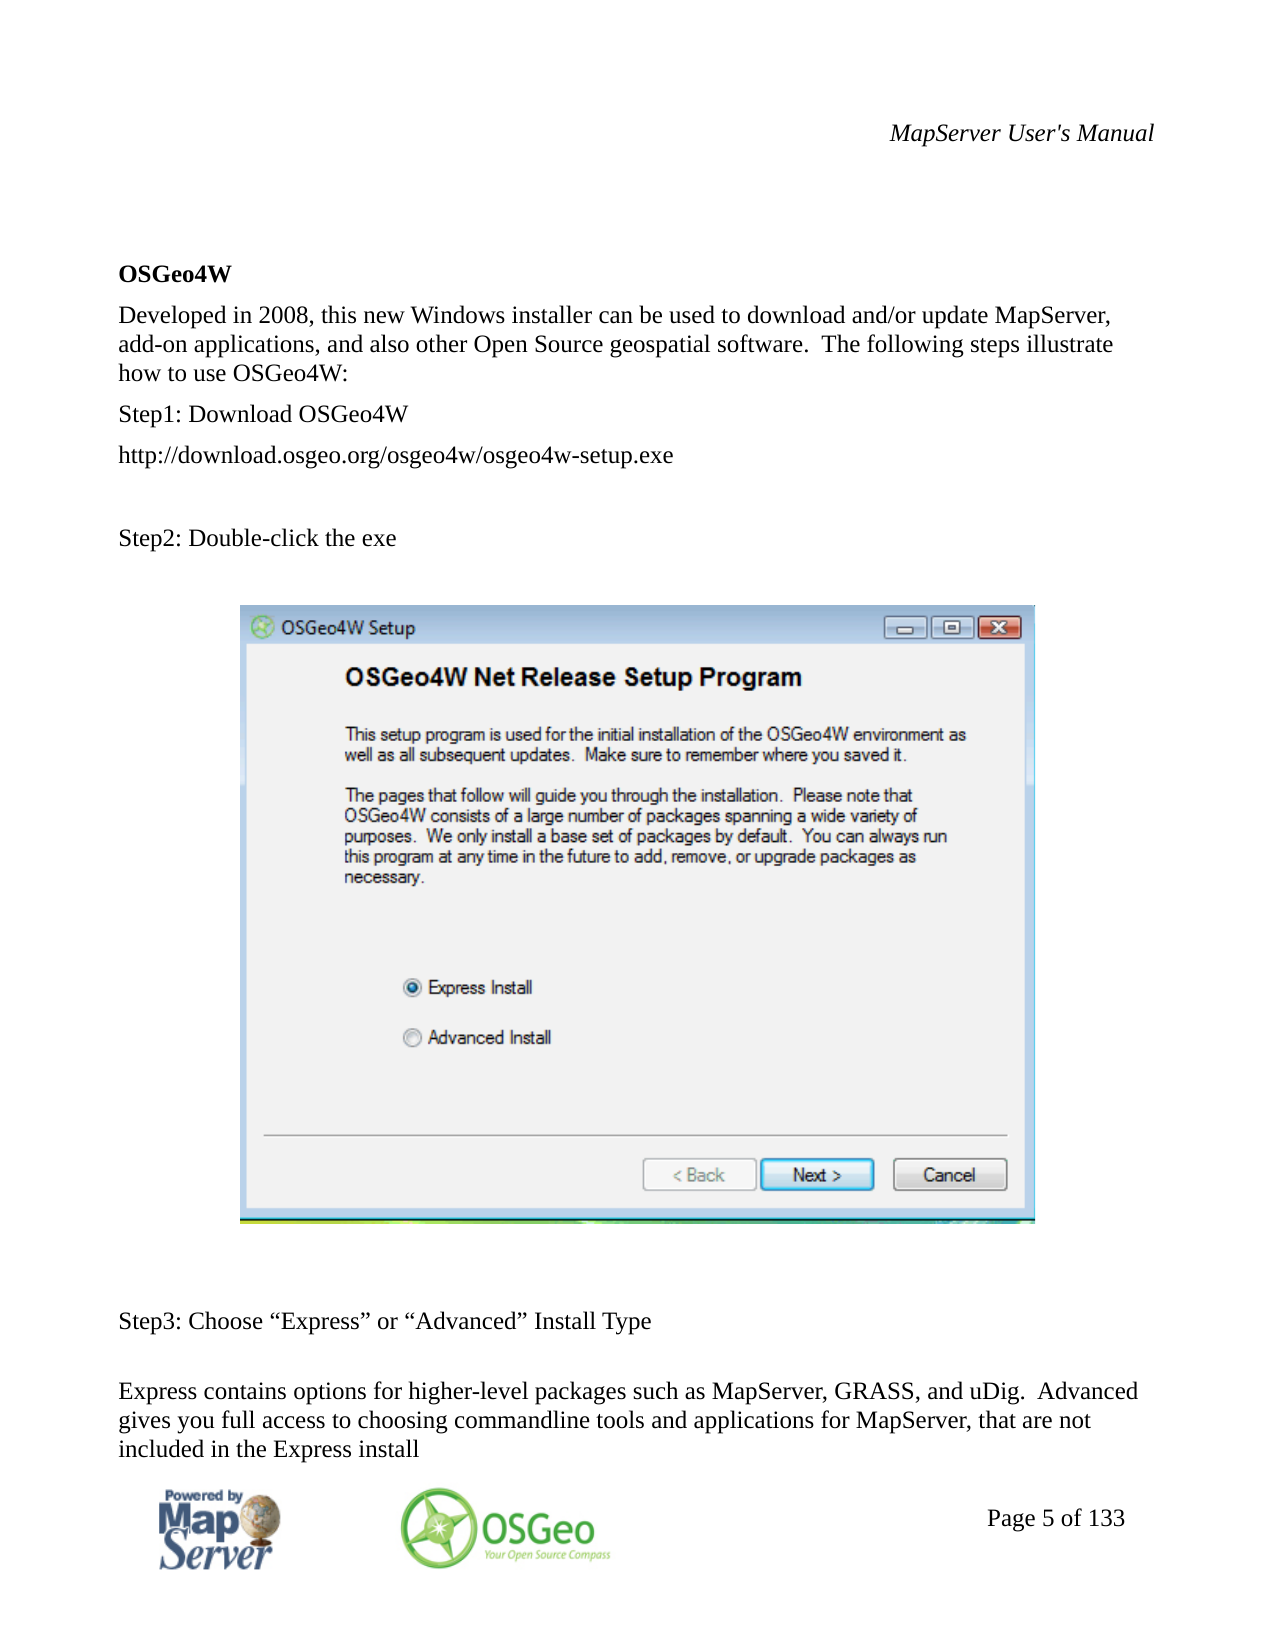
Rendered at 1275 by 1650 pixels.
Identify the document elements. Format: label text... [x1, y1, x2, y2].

text OSGeo4W [118, 218, 1157, 246]
picture [240, 563, 1036, 1183]
text Express contains options for higher-level packages such as MapServer, GRASS, and uDig. Advanced gives you full access to choosing commandline tools and applications for MapServer, that are not included in the Express install [118, 1306, 1157, 1421]
text http://download.osgeo.org/osgeo4w/osgeo4w-setup.exe [118, 399, 1157, 428]
text Step1: Download OSGeo4W [118, 358, 1157, 386]
picture [158, 1489, 283, 1571]
text Step3: Choose “Express” or “Advanced” Install Type [118, 1265, 1157, 1294]
text Developed in 2008, this new Windows installer can be used to download and/or update MapServer, add-on applications, and also other Open Source geospatial software. The following steps illustrate how to use OSGeo4W: [118, 259, 1157, 345]
picture [377, 1473, 624, 1589]
text Step2: Double-click the exe [118, 481, 1157, 510]
